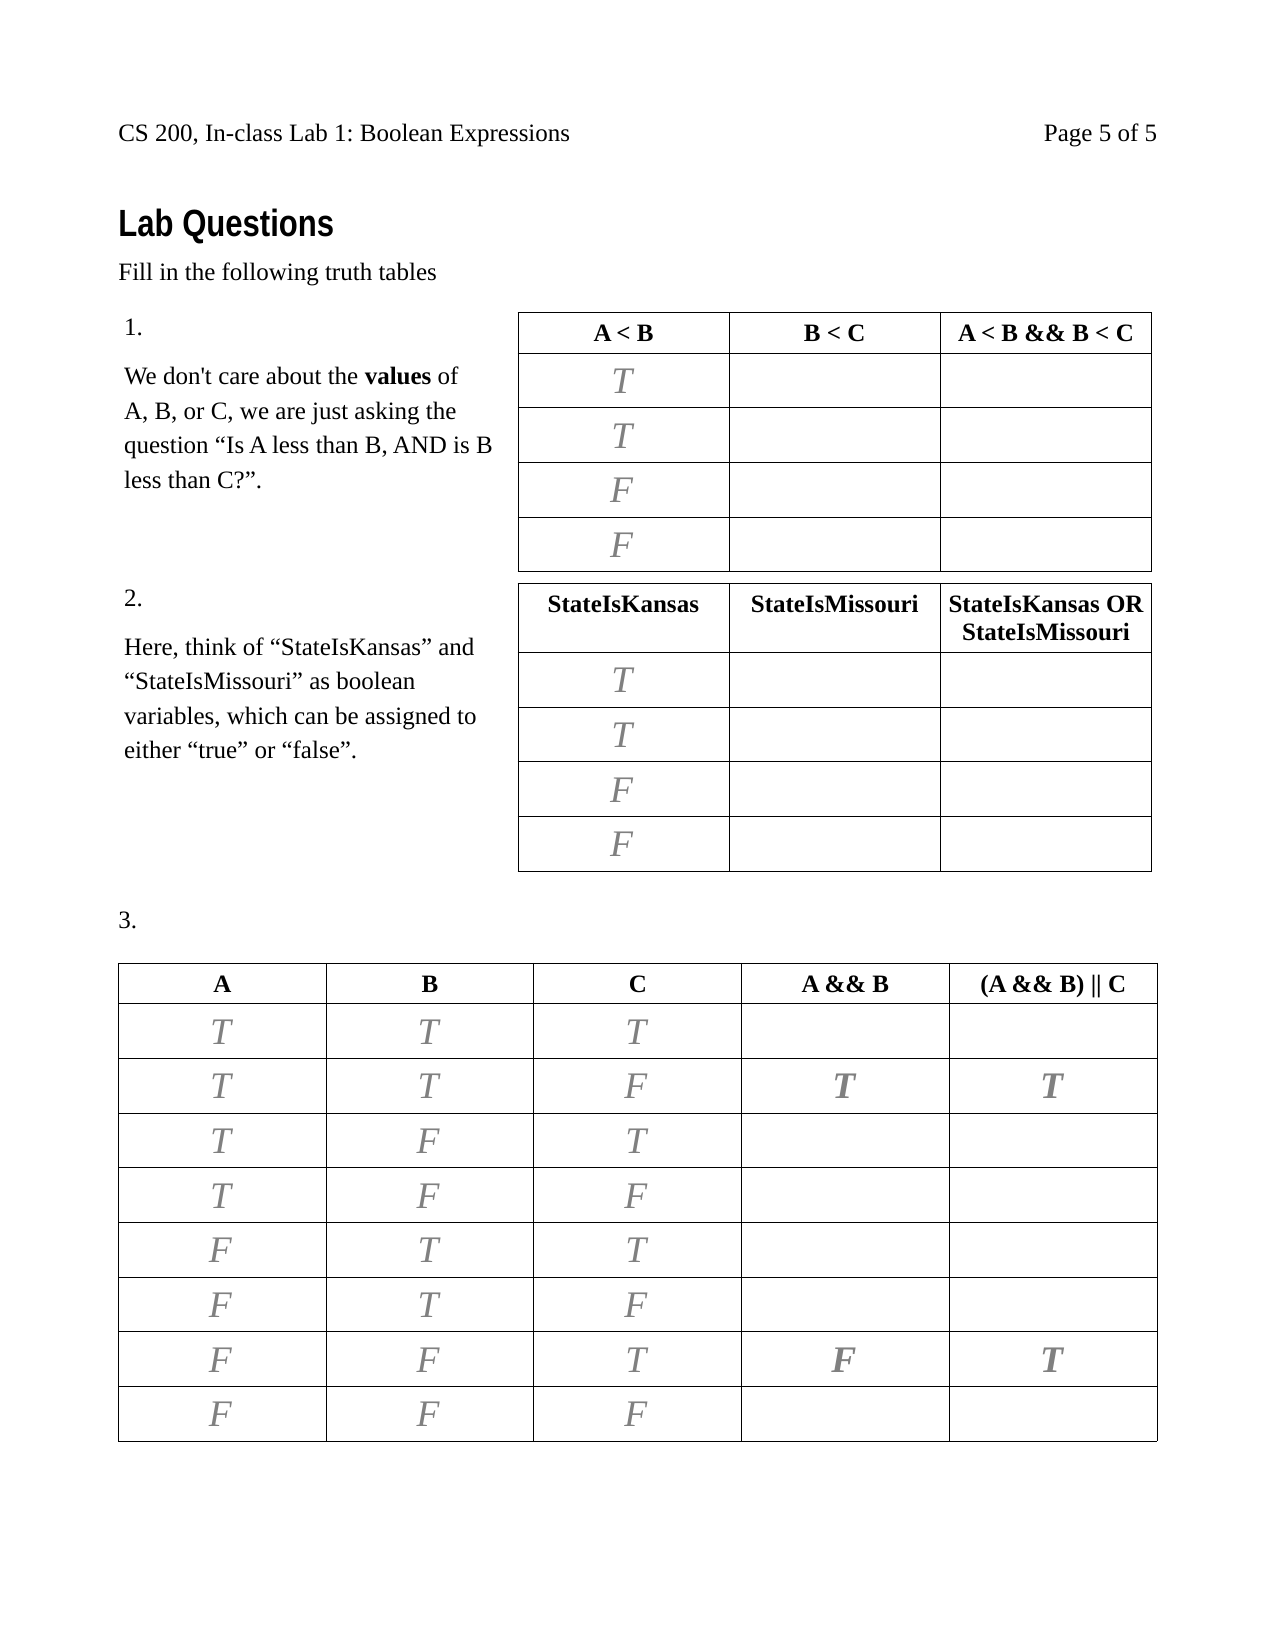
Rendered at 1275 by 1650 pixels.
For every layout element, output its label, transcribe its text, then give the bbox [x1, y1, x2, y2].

table_header A [119, 964, 326, 1003]
table_cell F [327, 1387, 533, 1441]
table_cell [950, 1004, 1157, 1058]
table_cell [941, 708, 1151, 761]
table_cell [730, 817, 940, 871]
table_cell T [950, 1059, 1157, 1113]
table_cell [512, 577, 1157, 877]
table_cell F [534, 1059, 741, 1113]
table_cell [950, 1223, 1157, 1277]
table_cell T [519, 408, 729, 462]
table_cell [941, 817, 1151, 871]
table_cell F [119, 1278, 326, 1331]
table_cell [950, 1168, 1157, 1222]
table_cell [941, 518, 1151, 571]
table_header (A && B) || C [950, 964, 1157, 1003]
table_header B < C [730, 313, 940, 352]
text 3. [118, 877, 1157, 934]
table_cell [941, 354, 1151, 407]
table_cell [950, 1278, 1157, 1331]
table_cell T [327, 1004, 533, 1058]
table_cell [742, 1278, 949, 1331]
table_cell [730, 708, 940, 761]
table_cell T [950, 1332, 1157, 1386]
table_cell [730, 653, 940, 707]
table_cell [941, 653, 1151, 707]
table_header A < B && B < C [941, 313, 1151, 352]
table_cell [742, 1004, 949, 1058]
table_cell F [519, 518, 729, 571]
text Fill in the following truth tables [118, 257, 1157, 286]
table_header A < B [519, 313, 729, 352]
table_cell F [519, 817, 729, 871]
table_cell [730, 354, 940, 407]
table_cell [730, 408, 940, 462]
table_cell T [519, 354, 729, 407]
table_cell T [327, 1223, 533, 1277]
table_header StateIsKansas OR StateIsMissouri [941, 584, 1151, 652]
table_cell T [534, 1004, 741, 1058]
table_cell [742, 1114, 949, 1167]
table_cell F [534, 1278, 741, 1331]
table_cell F [519, 463, 729, 517]
table_cell T [327, 1278, 533, 1331]
table_cell F [534, 1168, 741, 1222]
table_cell T [119, 1168, 326, 1222]
table_cell F [742, 1332, 949, 1386]
table_cell [950, 1387, 1157, 1441]
table_cell [730, 463, 940, 517]
table_cell [950, 1114, 1157, 1167]
table_cell [730, 762, 940, 816]
table_cell T [327, 1059, 533, 1113]
table_cell T [742, 1059, 949, 1113]
table_header StateIsMissouri [730, 584, 940, 652]
table_cell T [119, 1059, 326, 1113]
table_header 1. We don't care about the values of A, B, or C, we are just asking the question “Is A less than B, AND is B less than C?”. [118, 306, 512, 577]
table_cell 2. Here, think of “StateIsKansas” and “StateIsMissouri” as boolean variables, which can be assigned to either “true” or “false”. [118, 577, 512, 877]
table_cell T [534, 1332, 741, 1386]
table_cell F [519, 762, 729, 816]
table_cell F [119, 1223, 326, 1277]
table_cell T [119, 1114, 326, 1167]
table_cell F [119, 1387, 326, 1441]
table_header StateIsKansas [519, 584, 729, 652]
table_header C [534, 964, 741, 1003]
table_cell [742, 1387, 949, 1441]
table_cell T [119, 1004, 326, 1058]
table_cell F [327, 1332, 533, 1386]
table_cell F [119, 1332, 326, 1386]
table_cell F [327, 1114, 533, 1167]
table_cell F [327, 1168, 533, 1222]
subtitle Lab Questions [118, 201, 1157, 245]
table_cell T [534, 1114, 741, 1167]
table_cell [941, 463, 1151, 517]
table_header B [327, 964, 533, 1003]
table_cell [941, 408, 1151, 462]
table_cell T [534, 1223, 741, 1277]
table_cell [742, 1168, 949, 1222]
table_header A && B [742, 964, 949, 1003]
table_cell T [519, 653, 729, 707]
table_cell F [534, 1387, 741, 1441]
table_cell [941, 762, 1151, 816]
table_cell T [519, 708, 729, 761]
table_cell [730, 518, 940, 571]
table_header [512, 306, 1157, 577]
table_cell [742, 1223, 949, 1277]
